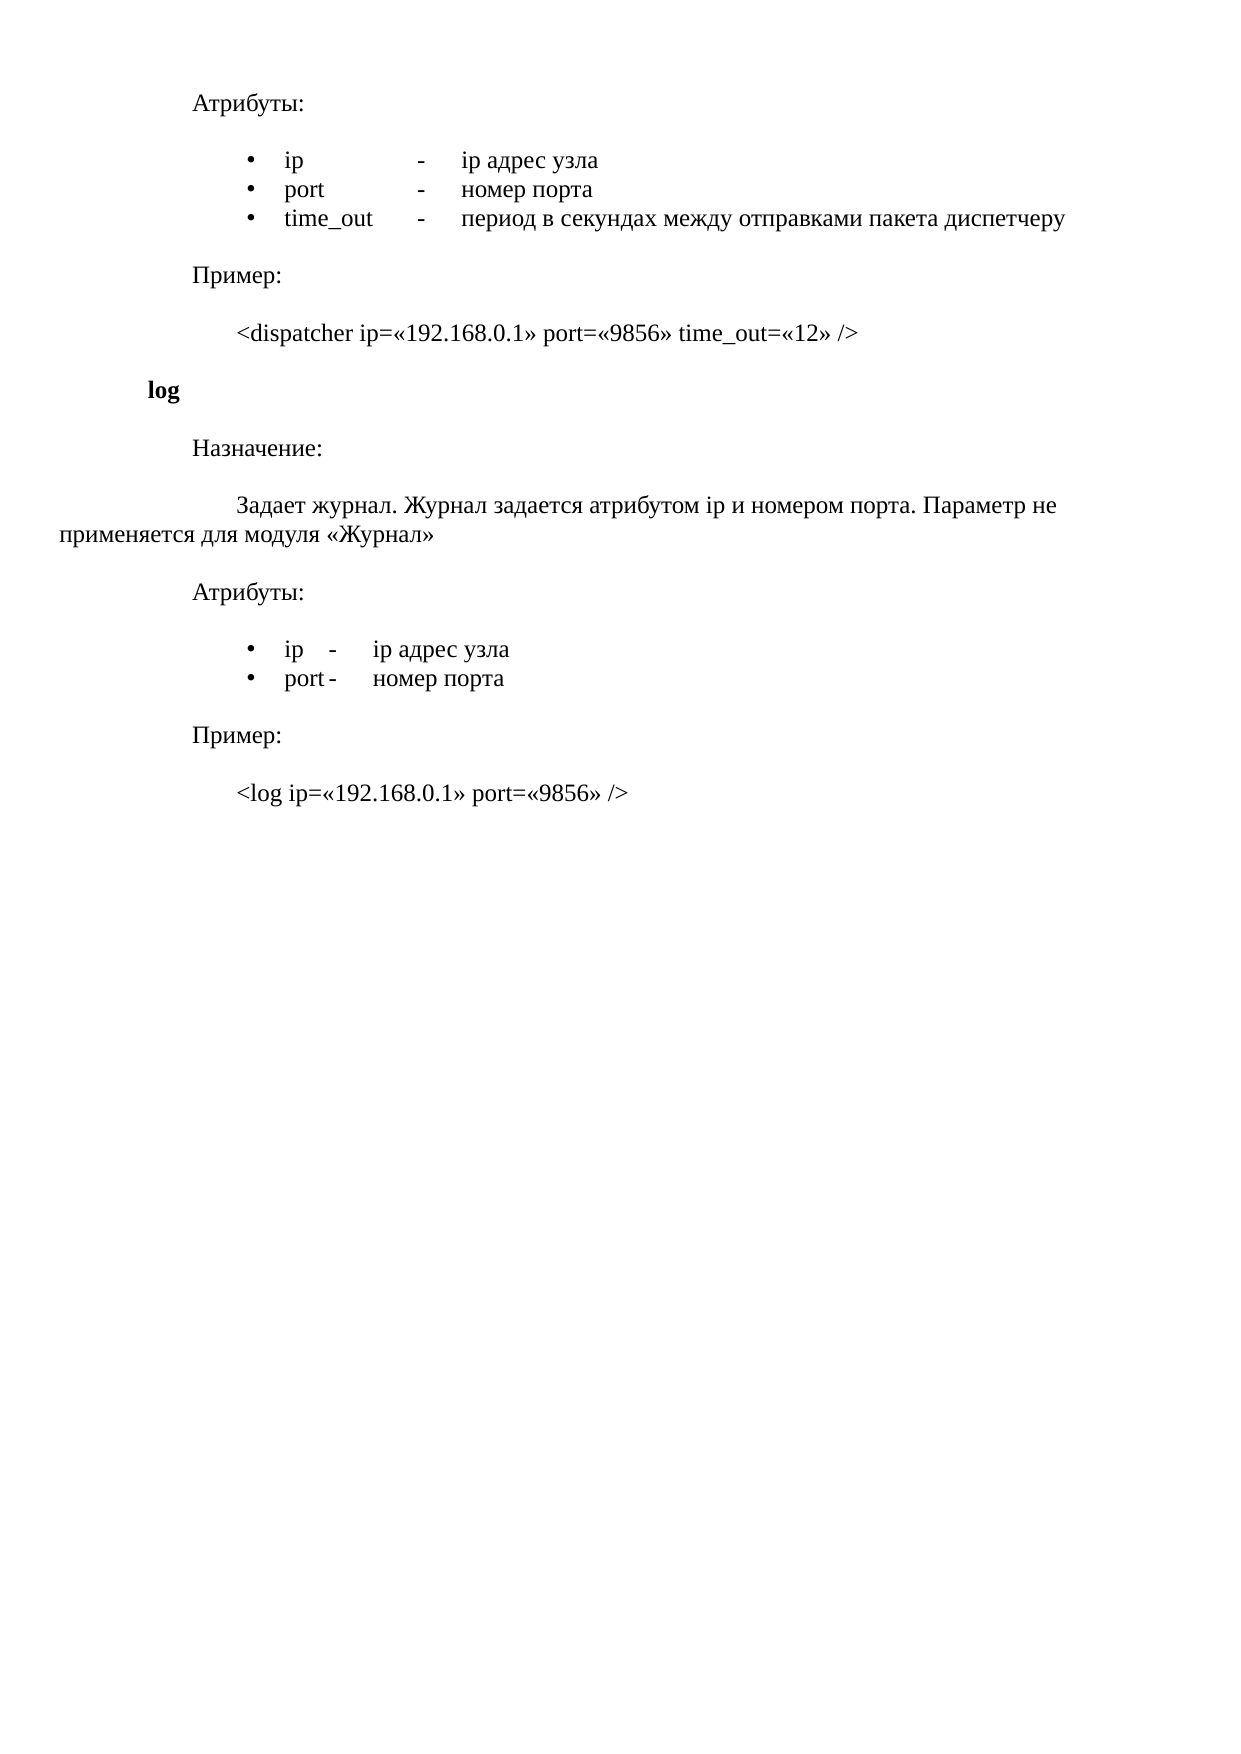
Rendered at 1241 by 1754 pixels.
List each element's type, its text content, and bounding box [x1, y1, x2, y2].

subtitle Атрибуты: [59, 577, 1181, 605]
subtitle Задает журнал. Журнал задается атрибутом ip и номером порта. Параметр не применяется для модуля «Журнал» [59, 490, 1181, 548]
subtitle port - номер порта [247, 663, 1181, 692]
subtitle Пример: [59, 260, 1181, 289]
subtitle Назначение: [59, 433, 1181, 462]
text <dispatcher ip=«192.168.0.1» port=«9856» time_out=«12» /> [59, 318, 1181, 347]
subtitle Пример: [59, 720, 1181, 749]
subtitle Атрибуты: [59, 88, 1181, 117]
list ip - ip адрес узла [247, 634, 1181, 663]
subtitle port - номер порта [247, 174, 1181, 203]
text <log ip=«192.168.0.1» port=«9856» /> [59, 778, 1181, 807]
text log [59, 375, 1181, 404]
subtitle time_out - период в секундах между отправками пакета диспетчеру [247, 203, 1181, 232]
list ip - ip адрес узла [247, 145, 1181, 174]
